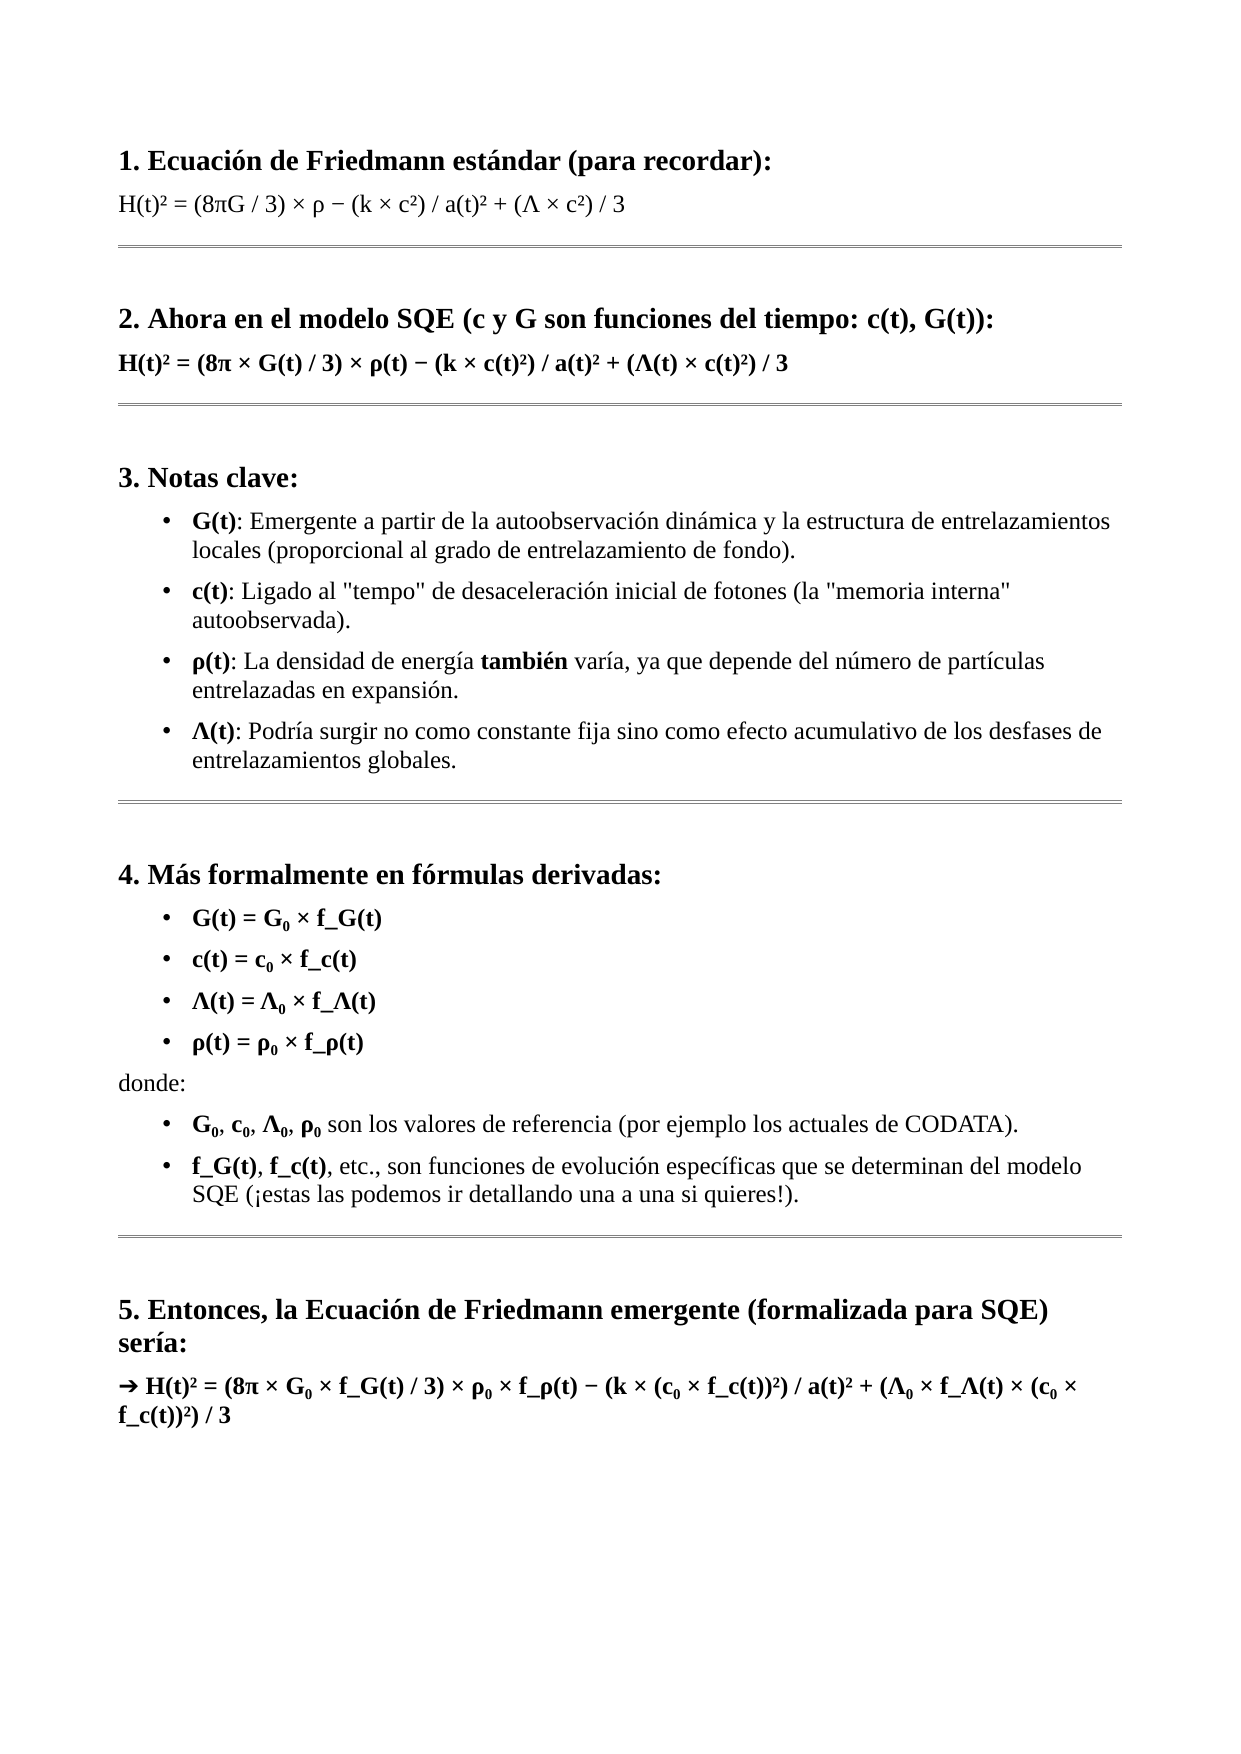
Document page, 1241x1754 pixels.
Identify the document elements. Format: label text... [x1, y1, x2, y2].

list G(t): Emergente a partir de la autoobservación dinámica y la estructura de entrelazamientos locales (proporcional al grado de entrelazamiento de fondo). [162, 506, 1122, 563]
list c(t): Ligado al "tempo" de desaceleración inicial de fotones (la "memoria interna" autoobservada). [162, 576, 1122, 633]
list ρ(t) = ρ₀ × f_ρ(t) [162, 1027, 1122, 1056]
list f_G(t), f_c(t), etc., son funciones de evolución específicas que se determinan del modelo SQE (¡estas las podemos ir detallando una a una si quieres!). [162, 1151, 1122, 1208]
text H(t)² = (8π × G(t) / 3) × ρ(t) − (k × c(t)²) / a(t)² + (Λ(t) × c(t)²) / 3 [118, 348, 1122, 376]
subtitle 2. Ahora en el modelo SQE (c y G son funciones del tiempo: c(t), G(t)): [118, 302, 1122, 335]
subtitle 3. Notas clave: [118, 460, 1122, 493]
list c(t) = c₀ × f_c(t) [162, 944, 1122, 973]
subtitle 1. Ecuación de Friedmann estándar (para recordar): [118, 143, 1122, 177]
list ρ(t): La densidad de energía también varía, ya que depende del número de partículas entrelazadas en expansión. [162, 646, 1122, 703]
list G₀, c₀, Λ₀, ρ₀ son los valores de referencia (por ejemplo los actuales de CODATA). [162, 1109, 1122, 1138]
subtitle 4. Más formalmente en fórmulas derivadas: [118, 857, 1122, 891]
list G(t) = G₀ × f_G(t) [162, 903, 1122, 932]
list Λ(t) = Λ₀ × f_Λ(t) [162, 986, 1122, 1014]
subtitle 5. Entonces, la Ecuación de Friedmann emergente (formalizada para SQE) sería: [118, 1292, 1122, 1359]
list Λ(t): Podría surgir no como constante fija sino como efecto acumulativo de los desfases de entrelazamientos globales. [162, 716, 1122, 773]
text ➔ H(t)² = (8π × G₀ × f_G(t) / 3) × ρ₀ × f_ρ(t) − (k × (c₀ × f_c(t))²) / a(t)² + (Λ₀ × f_Λ(t) × (c₀ × f_c(t))²) / 3 [118, 1371, 1122, 1429]
text donde: [118, 1068, 1122, 1097]
text H(t)² = (8πG / 3) × ρ − (k × c²) / a(t)² + (Λ × c²) / 3 [118, 189, 1122, 218]
